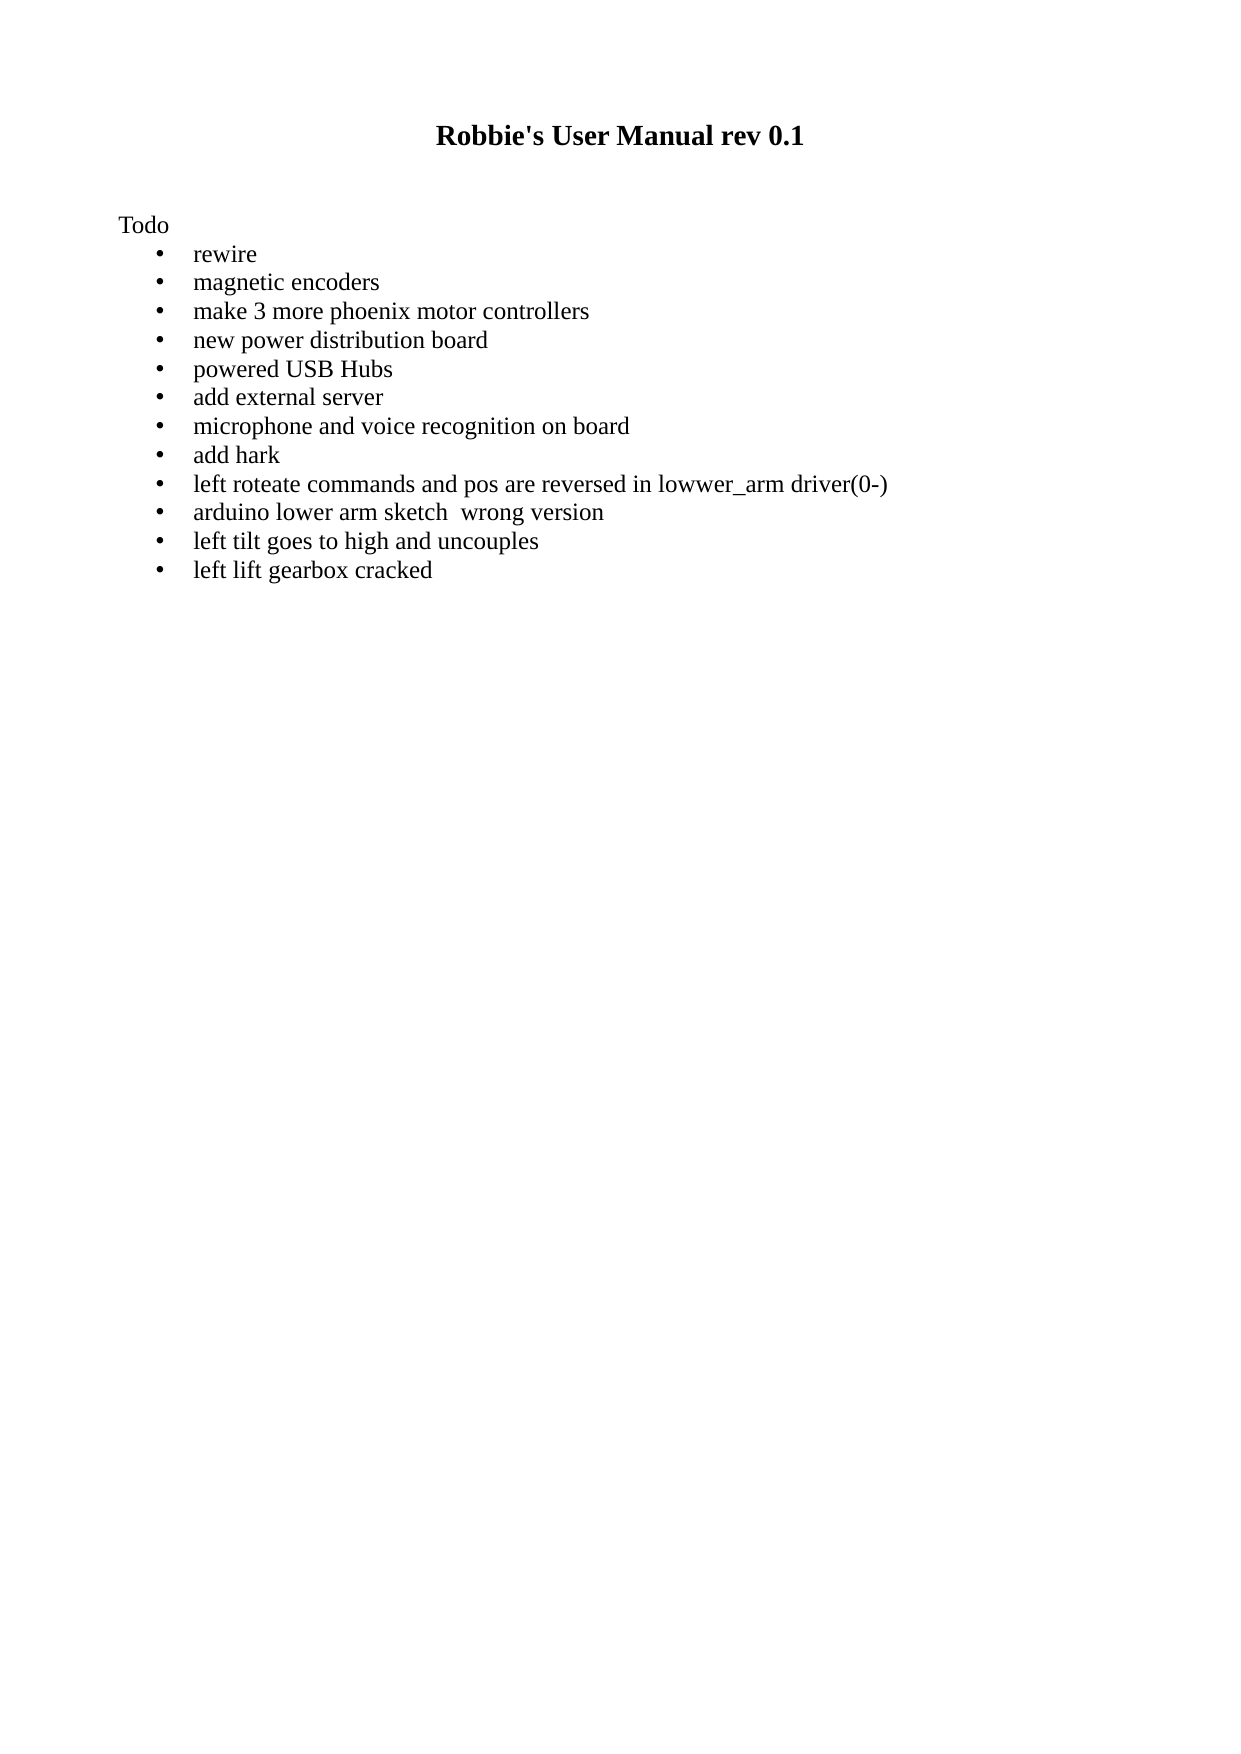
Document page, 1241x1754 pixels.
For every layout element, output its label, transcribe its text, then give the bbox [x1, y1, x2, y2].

list left tilt goes to high and uncouples [156, 526, 1122, 555]
text Todo [118, 210, 1122, 239]
list add external server [156, 382, 1122, 411]
list arduino lower arm sketch wrong version [156, 497, 1122, 526]
list new power distribution board [156, 325, 1122, 354]
list left lift gearbox cracked [156, 555, 1122, 584]
list powered USB Hubs [156, 354, 1122, 382]
list make 3 more phoenix motor controllers [156, 296, 1122, 325]
list rewire [156, 239, 1122, 267]
list left roteate commands and pos are reversed in lowwer_arm driver(0-) [156, 469, 1122, 497]
list add hark [156, 440, 1122, 469]
list magnetic encoders [156, 267, 1122, 296]
list microphone and voice recognition on board [156, 411, 1122, 440]
